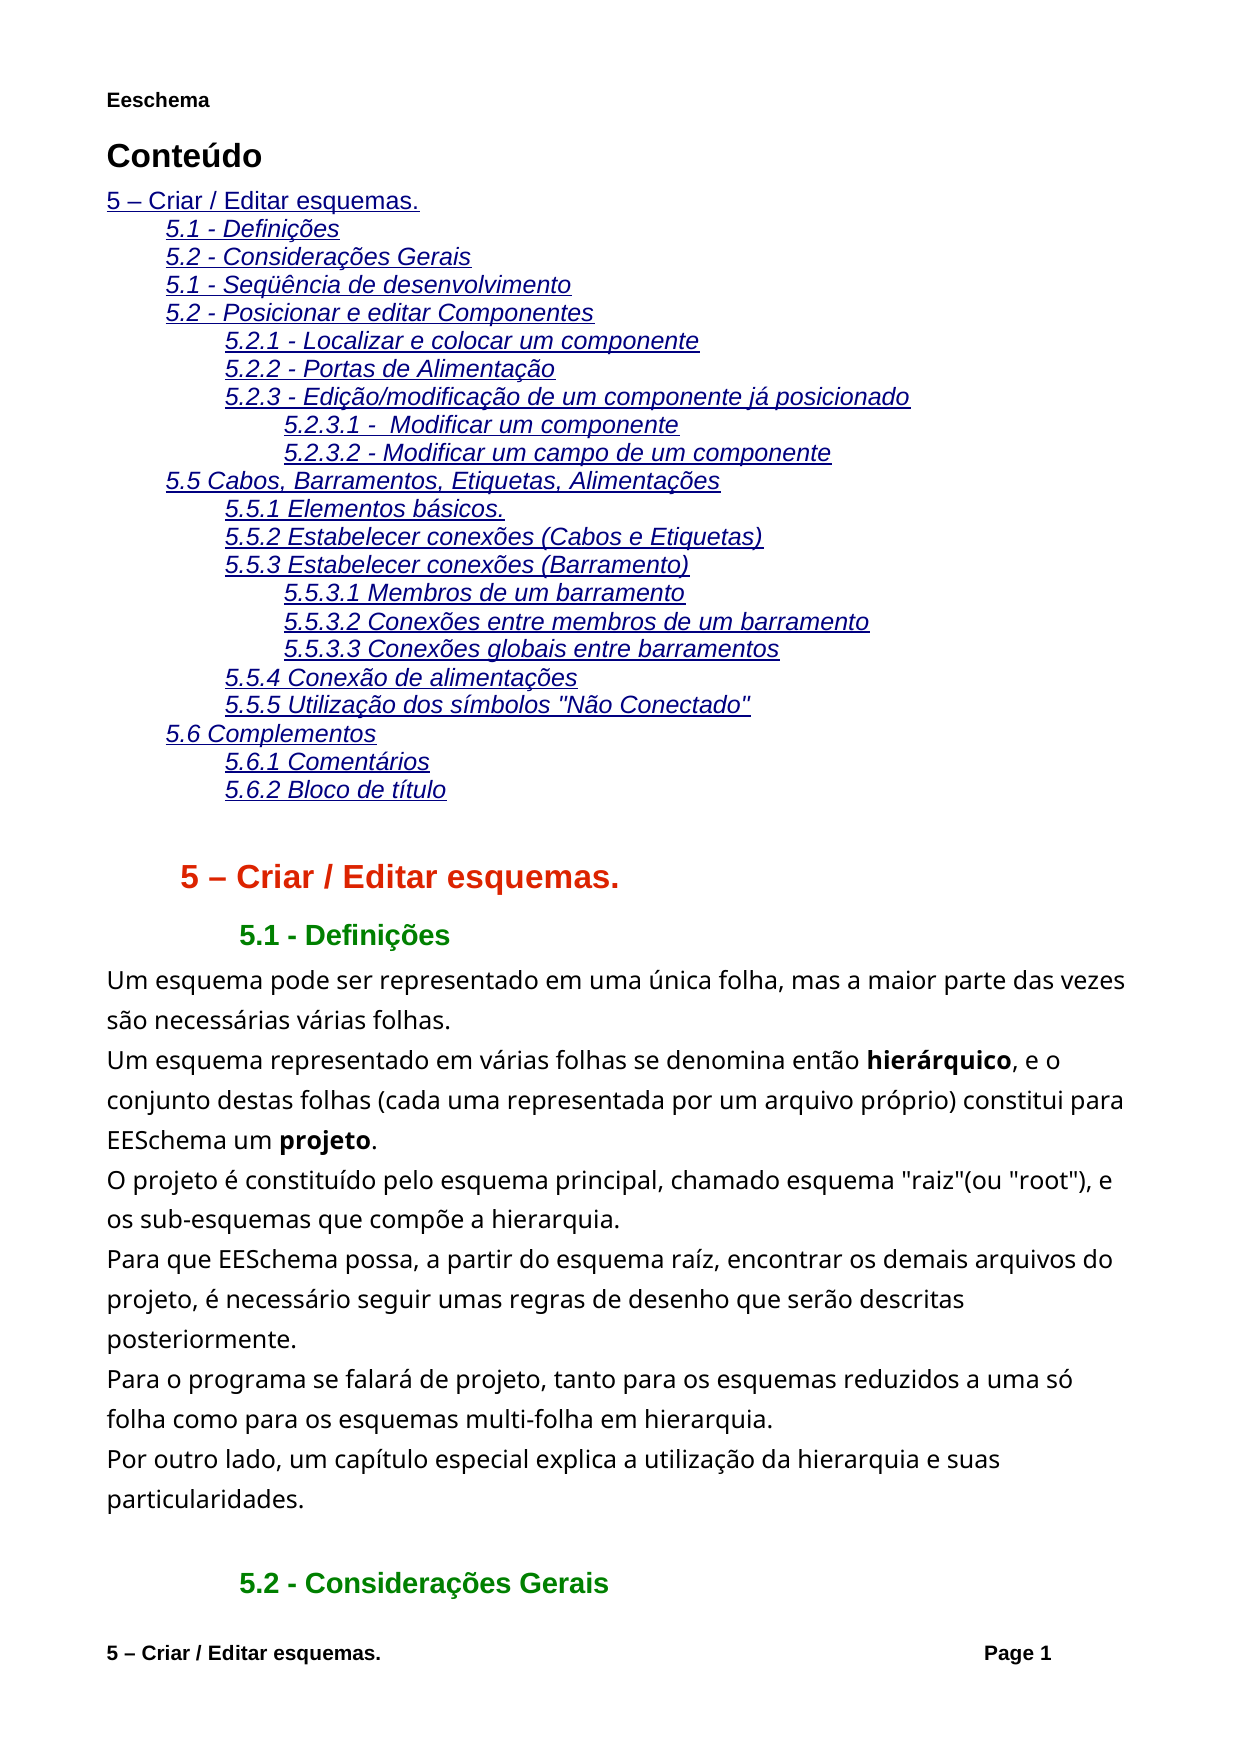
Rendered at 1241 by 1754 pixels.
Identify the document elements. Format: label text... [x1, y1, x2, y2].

text 5.6.1 Comentários [224, 747, 1151, 776]
text 5.5.5 Utilização dos símbolos "Não Conectado" [224, 691, 1151, 719]
text projeto, é necessário seguir umas regras de desenho que serão descritas [106, 1282, 1151, 1316]
text 5.5 Cabos, Barramentos, Etiquetas, Alimentações [165, 467, 1151, 495]
text 5.6.2 Bloco de título [224, 776, 1151, 803]
text são necessárias várias folhas. [106, 1003, 1151, 1037]
text Um esquema pode ser representado em uma única folha, mas a maior parte das vezes [106, 963, 1151, 997]
text 5.5.3 Estabelecer conexões (Barramento) [224, 551, 1151, 579]
text 5.5.3.3 Conexões globais entre barramentos [283, 635, 1151, 663]
text O projeto é constituído pelo esquema principal, chamado esquema "raiz"(ou "root"), e [106, 1163, 1151, 1197]
text folha como para os esquemas multi-folha em hierarquia. [106, 1402, 1151, 1436]
text 5.2.2 - Portas de Alimentação [224, 355, 1151, 383]
text particularidades. [106, 1482, 1151, 1516]
text posteriormente. [106, 1322, 1151, 1356]
text 5.5.2 Estabelecer conexões (Cabos e Etiquetas) [224, 523, 1151, 551]
text 5.2.1 - Localizar e colocar um componente [224, 327, 1151, 355]
text Um esquema representado em várias folhas se denomina então hierárquico, e o [106, 1043, 1151, 1077]
text 5 – Criar / Editar esquemas. [106, 187, 1151, 215]
text Por outro lado, um capítulo especial explica a utilização da hierarquia e suas [106, 1442, 1151, 1476]
text 5.2 - Considerações Gerais [165, 243, 1151, 271]
text 5.2.3 - Edição/modificação de um componente já posicionado [224, 383, 1151, 411]
subtitle Conteúdo [106, 137, 1151, 174]
text 5.5.1 Elementos básicos. [224, 495, 1151, 523]
text 5.5.3.2 Conexões entre membros de um barramento [283, 607, 1151, 635]
subtitle 5.2 - Considerações Gerais [92, 1567, 1151, 1600]
subtitle 5.1 - Definições [92, 919, 1151, 951]
text 5.2.3.1 - Modificar um componente [283, 411, 1151, 439]
text 5.2.3.2 - Modificar um campo de um componente [283, 439, 1151, 467]
text 5.5.4 Conexão de alimentações [224, 663, 1151, 691]
text 5.5.3.1 Membros de um barramento [283, 579, 1151, 607]
text 5.1 - Definições [165, 215, 1151, 243]
text 5.1 - Seqüência de desenvolvimento [165, 271, 1151, 299]
subtitle 5 – Criar / Editar esquemas. [106, 858, 1151, 895]
text os sub-esquemas que compõe a hierarquia. [106, 1202, 1151, 1236]
text Para que EESchema possa, a partir do esquema raíz, encontrar os demais arquivos do [106, 1242, 1151, 1276]
text 5.2 - Posicionar e editar Componentes [165, 299, 1151, 327]
text 5.6 Complementos [165, 719, 1151, 747]
text EESchema um projeto. [106, 1123, 1151, 1157]
text conjunto destas folhas (cada uma representada por um arquivo próprio) constitui para [106, 1083, 1151, 1117]
text Para o programa se falará de projeto, tanto para os esquemas reduzidos a uma só [106, 1362, 1151, 1396]
